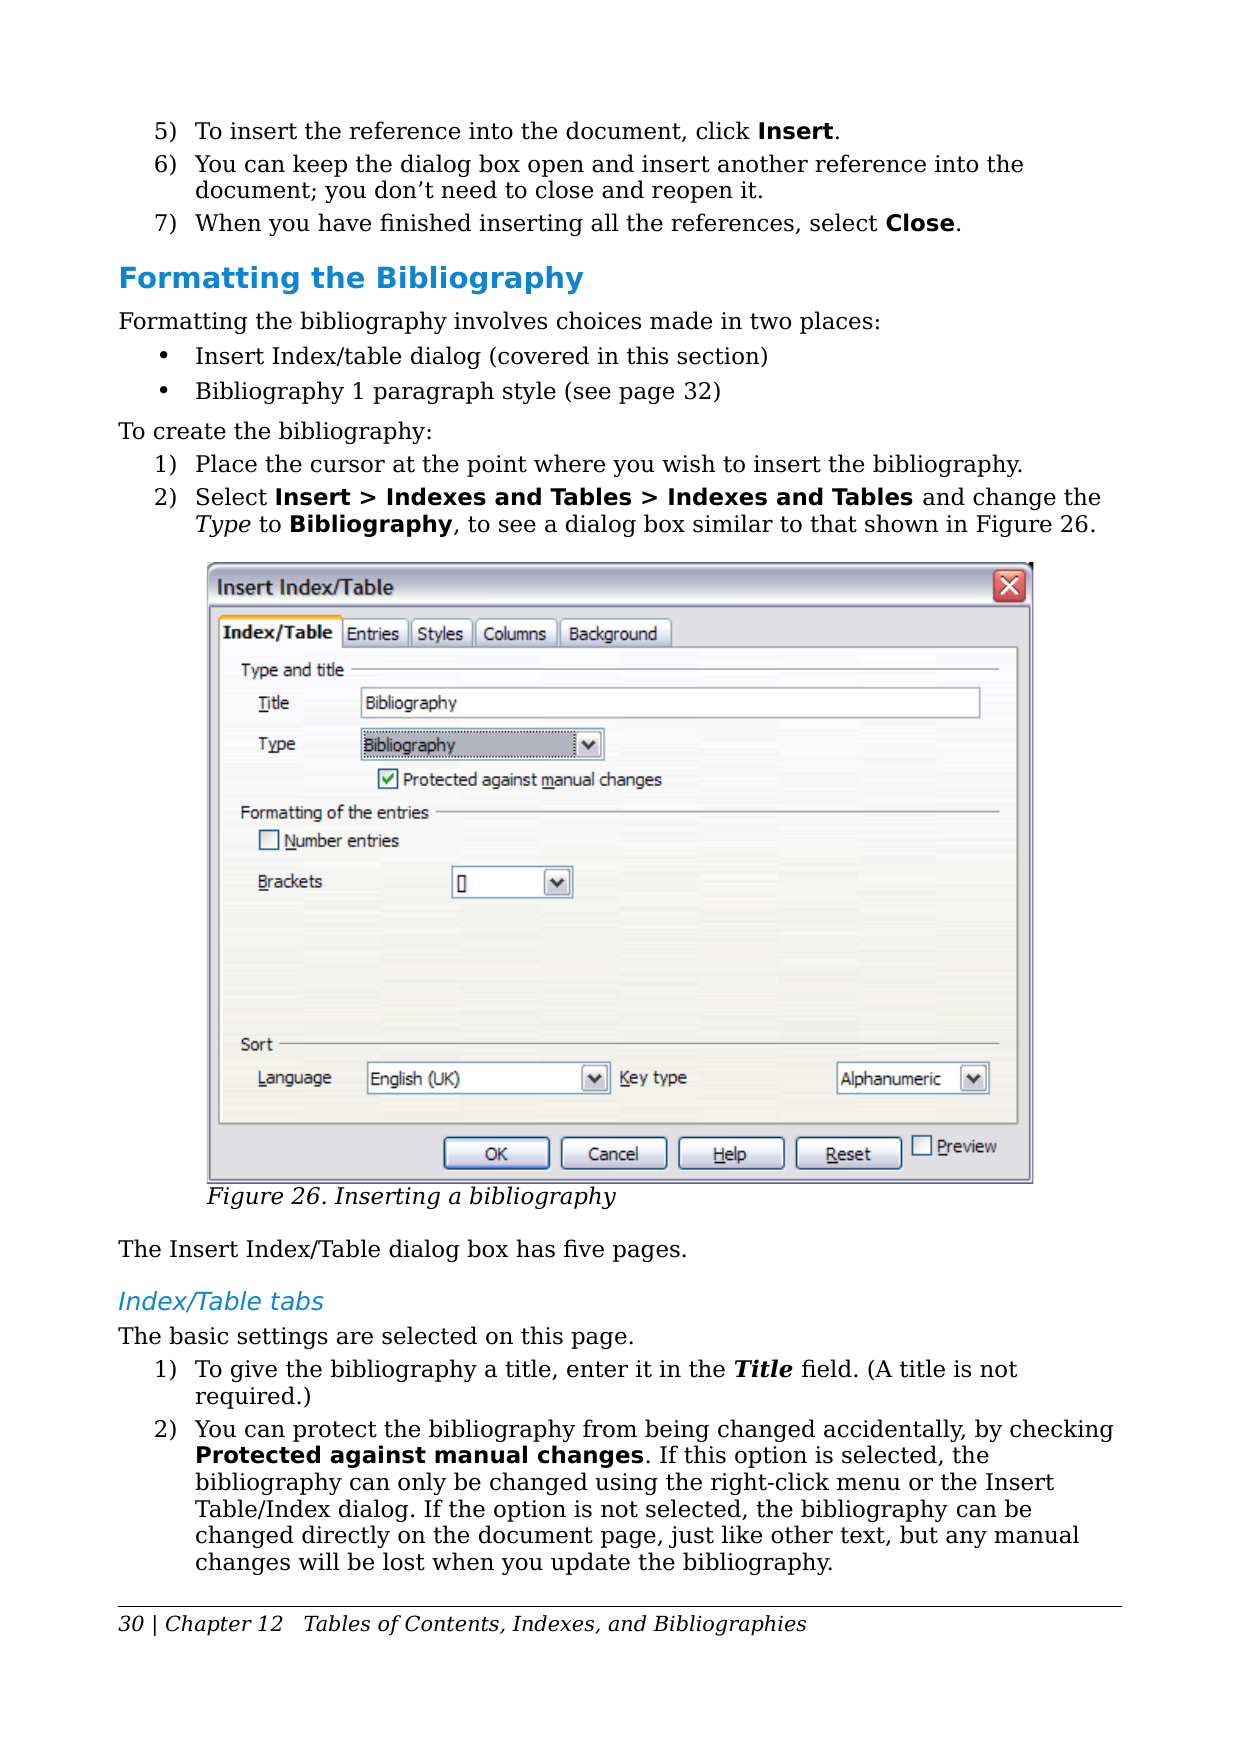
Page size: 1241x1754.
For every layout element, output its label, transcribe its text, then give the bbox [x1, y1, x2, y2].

list You can protect the bibliography from being changed accidentally, by checking Protected against manual changes. If this option is selected, the bibliography can only be changed using the right-click menu or the Insert Table/Index dialog. If the option is not selected, the bibliography can be changed directly on the document page, just like other text, but any manual changes will be lost when you update the bibliography. [177, 1416, 1122, 1576]
list Bibliography 1 paragraph style (see page 32) [156, 376, 1122, 406]
list You can keep the dialog box open and insert another reference into the document; you don’t need to close and reopen it. [177, 151, 1122, 204]
list To create the bibliography: [118, 418, 1122, 445]
subtitle Index/Table tabs [118, 1287, 1122, 1317]
subtitle Formatting the Bibliography [118, 262, 1122, 296]
list To give the bibliography a title, enter it in the Title field. (A title is not required.) [177, 1356, 1122, 1410]
list The basic settings are selected on this page. [118, 1323, 1122, 1350]
list Formatting the bibliography involves choices made in two places: [118, 308, 1122, 334]
list Select Insert > Indexes and Tables > Indexes and Tables and change the Type to Bibliography, to see a dialog box similar to that shown in Figure 26. [177, 484, 1122, 538]
text Figure 26. Inserting a bibliography [207, 1184, 1033, 1210]
text The Insert Index/Table dialog box has five pages. [118, 1236, 1122, 1263]
list To insert the reference into the document, click Insert. [177, 118, 1122, 145]
list Place the cursor at the point where you wish to insert the bibliography. [177, 451, 1122, 478]
list When you have finished inserting all the references, select Close. [177, 211, 1122, 237]
list Insert Index/table dialog (covered in this section) [156, 341, 1122, 370]
picture [206, 562, 1034, 1184]
